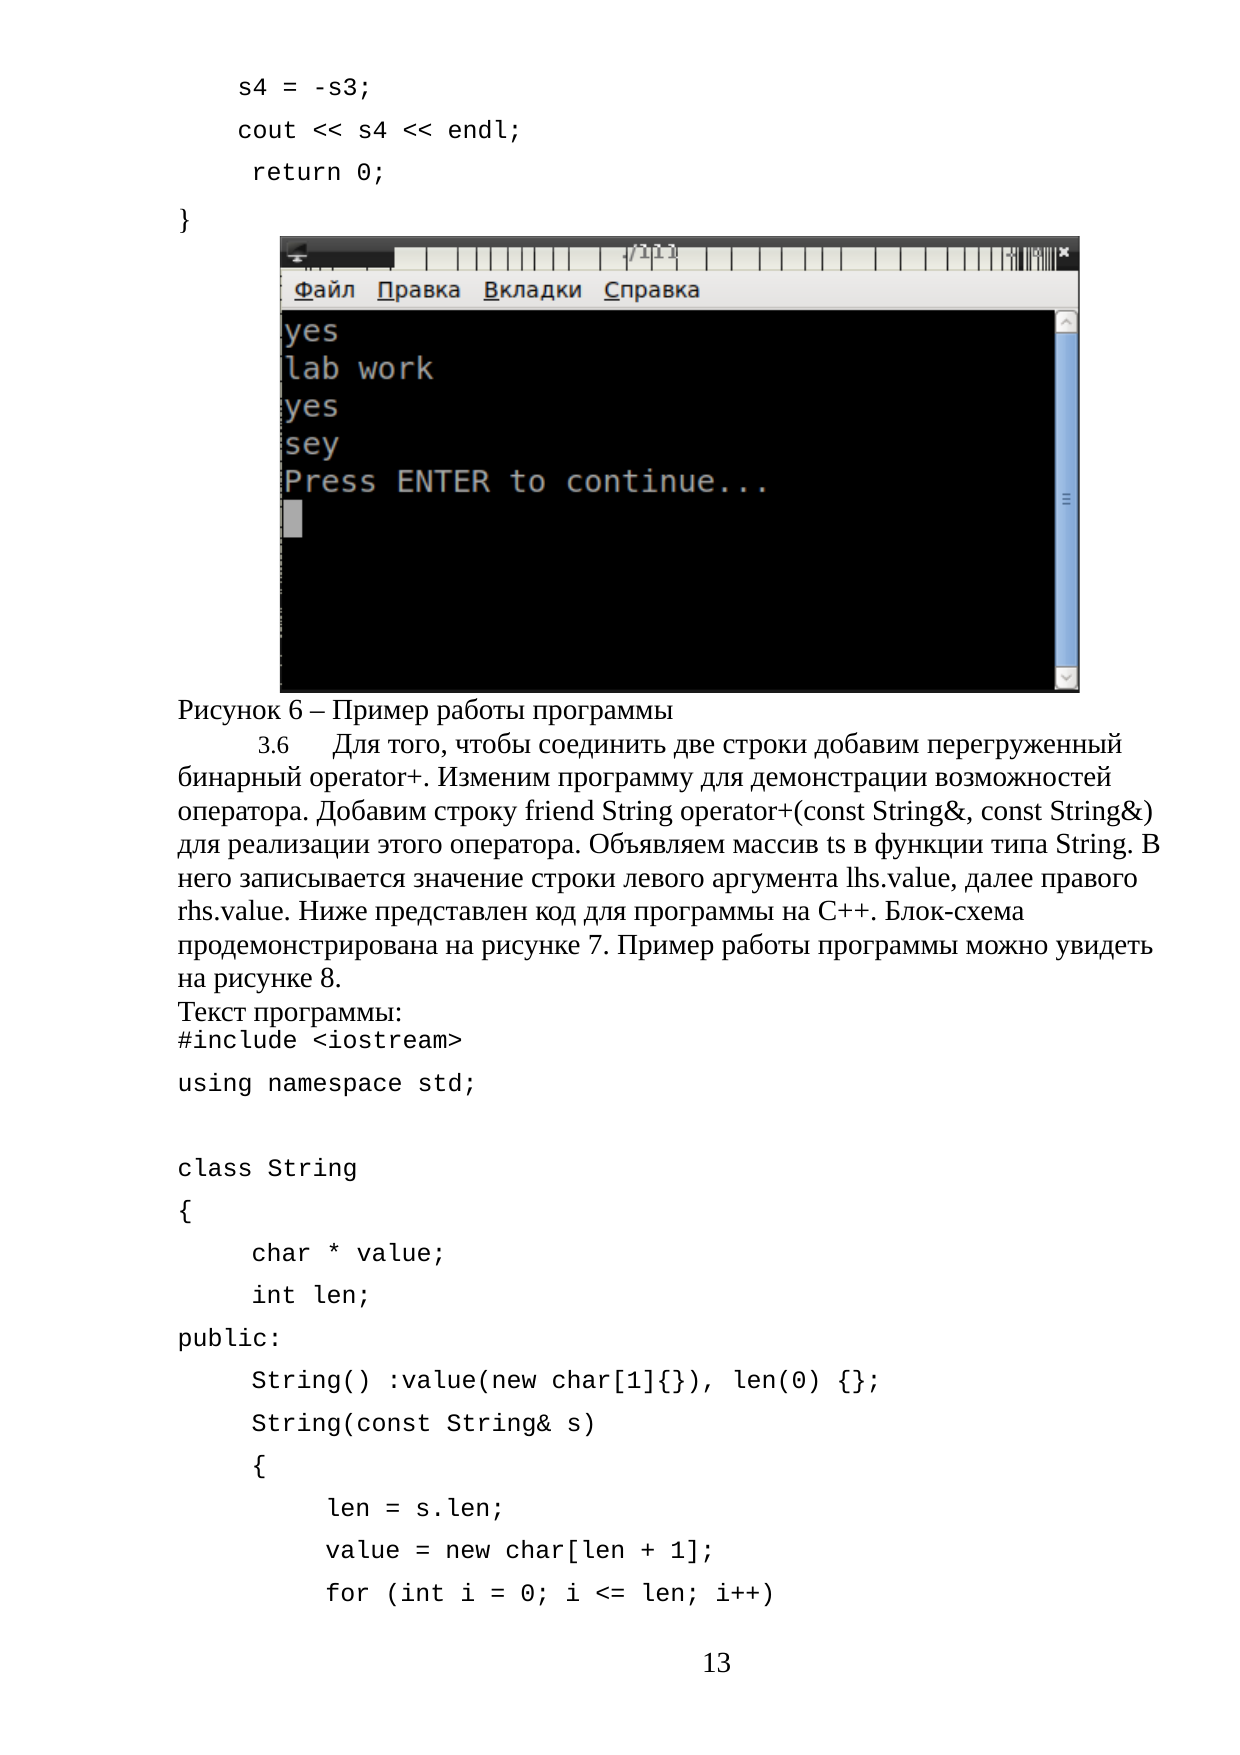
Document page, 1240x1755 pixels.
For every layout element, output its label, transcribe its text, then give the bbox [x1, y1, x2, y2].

text return 0; [177, 160, 1182, 188]
text using namespace std; [177, 1070, 1182, 1098]
text { [177, 1198, 1182, 1226]
text cout << s4 << endl; [177, 117, 1182, 146]
text String() :value(new char[1]{}), len(0) {}; [177, 1368, 1182, 1396]
text class String [177, 1155, 1182, 1183]
text len = s.len; [177, 1495, 1182, 1523]
text s4 = -s3; [177, 75, 1182, 103]
text { [177, 1453, 1182, 1481]
picture [279, 236, 1080, 693]
text for (int i = 0; i <= len; i++) [177, 1580, 1182, 1608]
text value = new char[len + 1]; [177, 1538, 1182, 1566]
text String(const String& s) [177, 1410, 1182, 1438]
text #include <iostream> [177, 1028, 1182, 1056]
list Для того, чтобы соединить две строки добавим перегруженный бинарный operator+. Изменим программу для демонстрации возможностей оператора. Добавим строку friend String operator+(const String&, const String&) для реализации этого оператора. Объявляем массив ts в функции типа String. В него записывается значение строки левого аргумента lhs.value, далее правого rhs.value. Ниже представлен код для программы на С++. Блок-схема продемонстрирована на рисунке 7. Пример работы программы можно увидеть на рисунке 8. [177, 726, 1182, 994]
text Рисунок 6 – Пример работы программы [177, 236, 1182, 726]
text int len; [177, 1283, 1182, 1311]
text char * value; [177, 1240, 1182, 1268]
text public: [177, 1325, 1182, 1353]
text Текст программы: [177, 994, 1182, 1028]
text } [177, 202, 1182, 236]
